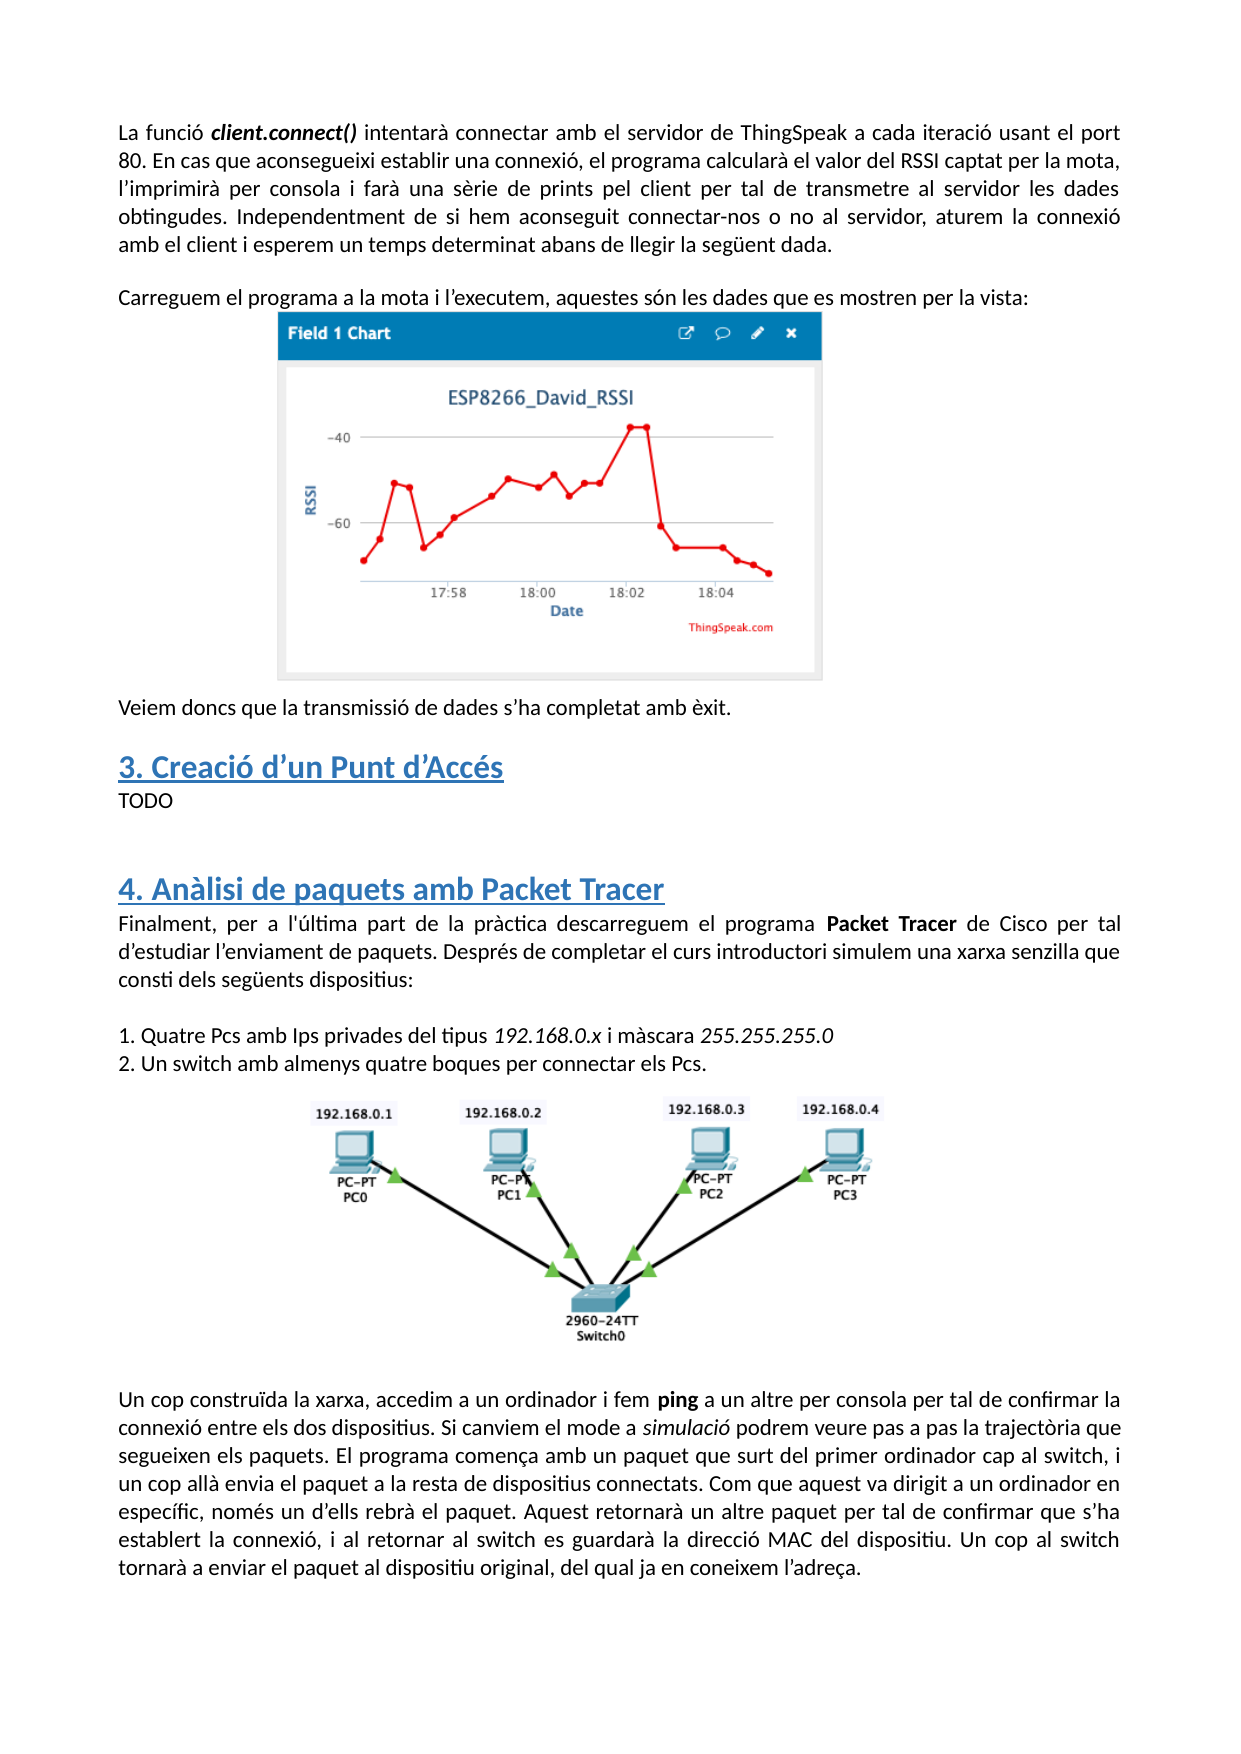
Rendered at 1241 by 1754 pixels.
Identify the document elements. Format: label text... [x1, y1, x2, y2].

text Un cop construïda la xarxa, accedim a un ordinador i fem ping a un altre per consola per tal de confirmar la connexió entre els dos dispositius. Si canviem el mode a simulació podrem veure pas a pas la trajectòria que segueixen els paquets. El programa comença amb un paquet que surt del primer ordinador cap al switch, i un cop allà envia el paquet a la resta de dispositius connectats. Com que aquest va dirigit a un ordinador en específic, només un d’ells rebrà el paquet. Aquest retornarà un altre paquet per tal de confirmar que s’ha establert la connexió, i al retornar al switch es guardarà la direcció MAC del dispositiu. Un cop al switch tornarà a enviar el paquet al dispositiu original, del qual ja en coneixem l’adreça. [118, 1385, 1122, 1581]
picture [277, 311, 824, 683]
subtitle La funció client.connect() intentarà connectar amb el servidor de ThingSpeak a cada iteració usant el port 80. En cas que aconsegueixi establir una connexió, el programa calcularà el valor del RSSI captat per la mota, l’imprimirà per consola i farà una sèrie de prints pel client per tal de transmetre al servidor les dades obtingudes. Independentment de si hem aconseguit connectar-nos o no al servidor, aturem la connexió amb el client i esperem un temps determinat abans de llegir la següent dada. [118, 118, 1122, 258]
text Finalment, per a l'última part de la pràctica descarreguem el programa Packet Tracer de Cisco per tal d’estudiar l’enviament de paquets. Després de completar el curs introductori simulem una xarxa senzilla que consti dels següents dispositius: [118, 909, 1122, 993]
text Veiem doncs que la transmissió de dades s’ha completat amb èxit. [118, 693, 1122, 721]
subtitle Carreguem el programa a la mota i l’executem, aquestes són les dades que es mostren per la vista: [118, 283, 1122, 311]
subtitle 3. Creació d’un Punt d’Accés [118, 746, 1122, 786]
text 1. Quatre Pcs amb Ips privades del tipus 192.168.0.x i màscara 255.255.255.0 [118, 1021, 1122, 1049]
picture [301, 1080, 897, 1377]
text 2. Un switch amb almenys quatre boques per connectar els Pcs. [118, 1049, 1122, 1077]
subtitle 4. Anàlisi de paquets amb Packet Tracer [118, 868, 1122, 909]
text TODO [118, 786, 1122, 814]
